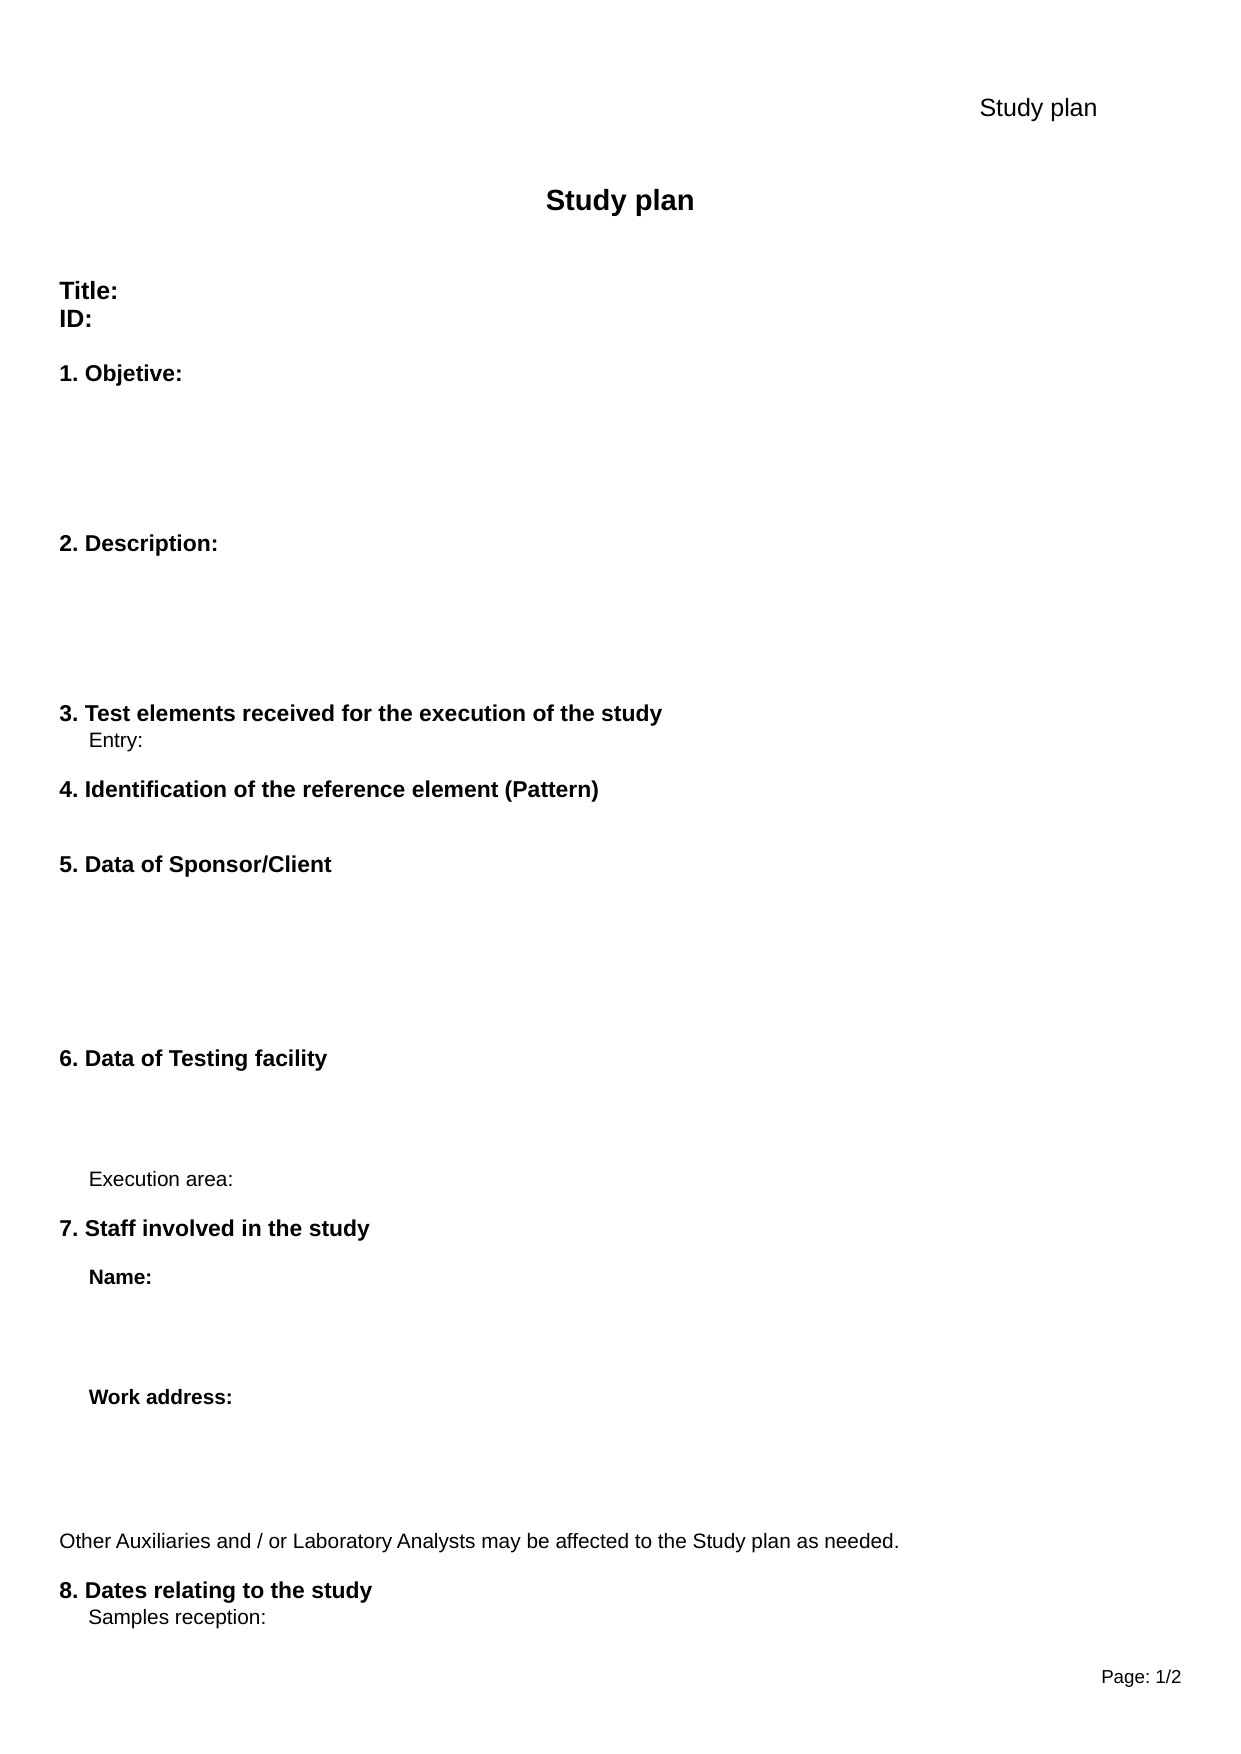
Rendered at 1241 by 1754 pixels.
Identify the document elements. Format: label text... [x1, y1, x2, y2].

text <if test="stp_description"> [88, 556, 1181, 580]
table_cell <for each="proffesional in stp_professionals"> [59, 1289, 1181, 1313]
table_cell </for> [59, 1337, 1181, 1361]
text </if> [88, 482, 1181, 506]
text 3. Test elements received for the execution of the study [59, 700, 1181, 726]
text 6. Data of Testing facility [59, 1045, 1181, 1071]
text <for each="line in stp_target.split('\n')"> [88, 410, 1181, 434]
text </for> [133, 1481, 1181, 1505]
text <for each="line in company.party.address_get().full_address.split('\n')"> [88, 1095, 1181, 1119]
text </for> [88, 973, 1181, 997]
text 7. Staff involved in the study [59, 1215, 1181, 1241]
text <stp_sponsor.full_name> [88, 901, 1181, 925]
text Samples reception: <stp_reception_date_list if stp_reception_date_list else ''> [59, 1603, 1181, 1629]
text <line> [88, 1119, 1181, 1143]
text 2. Description: [59, 529, 1181, 556]
text <for each="line in company.party.address_get().full_address.split('\n')"> [133, 1433, 1181, 1457]
text </for> [88, 628, 1181, 652]
text Entry: <stp_entry_list if stp_entry_list else ''> [88, 726, 1181, 752]
text </for> [88, 1143, 1181, 1167]
text <line> [88, 434, 1181, 458]
text </if> [88, 997, 1181, 1021]
text <if test="stp_professionals"> [88, 1241, 1181, 1265]
table_cell <proffesional.full_name> [59, 1313, 1181, 1337]
text </if> [88, 1361, 1181, 1385]
table_header Name: [59, 1265, 1181, 1289]
text <for each="line in stp_sponsor.address_get().full_address.split('\n')"> [88, 925, 1181, 949]
text <line> [133, 1457, 1181, 1481]
text <if test="stp_sponsor"> [88, 877, 1181, 901]
text 5. Data of Sponsor/Client [59, 851, 1181, 877]
text ID: <code> [59, 304, 1181, 333]
text Study plan [59, 183, 1181, 217]
text </for> [88, 458, 1181, 482]
text Title: <stp_title> [59, 276, 1181, 304]
text Work address: [88, 1385, 1181, 1409]
text <company_name> [88, 1071, 1181, 1095]
text <line> [88, 949, 1181, 973]
text <company_name> [133, 1409, 1181, 1433]
text 8. Dates relating to the study [59, 1577, 1181, 1603]
text 4. Identification of the reference element (Pattern) [59, 776, 1181, 803]
text <if test="stp_target"> [88, 386, 1181, 410]
text </if> [88, 652, 1181, 676]
text <for each="line in stp_description.split('\n')"> [88, 580, 1181, 604]
text 1. Objetive: [59, 359, 1181, 386]
text <line> [88, 604, 1181, 628]
text Execution area: [88, 1167, 1181, 1191]
text Other Auxiliaries and / or Laboratory Analysts may be affected to the Study plan as needed. [59, 1529, 1181, 1553]
